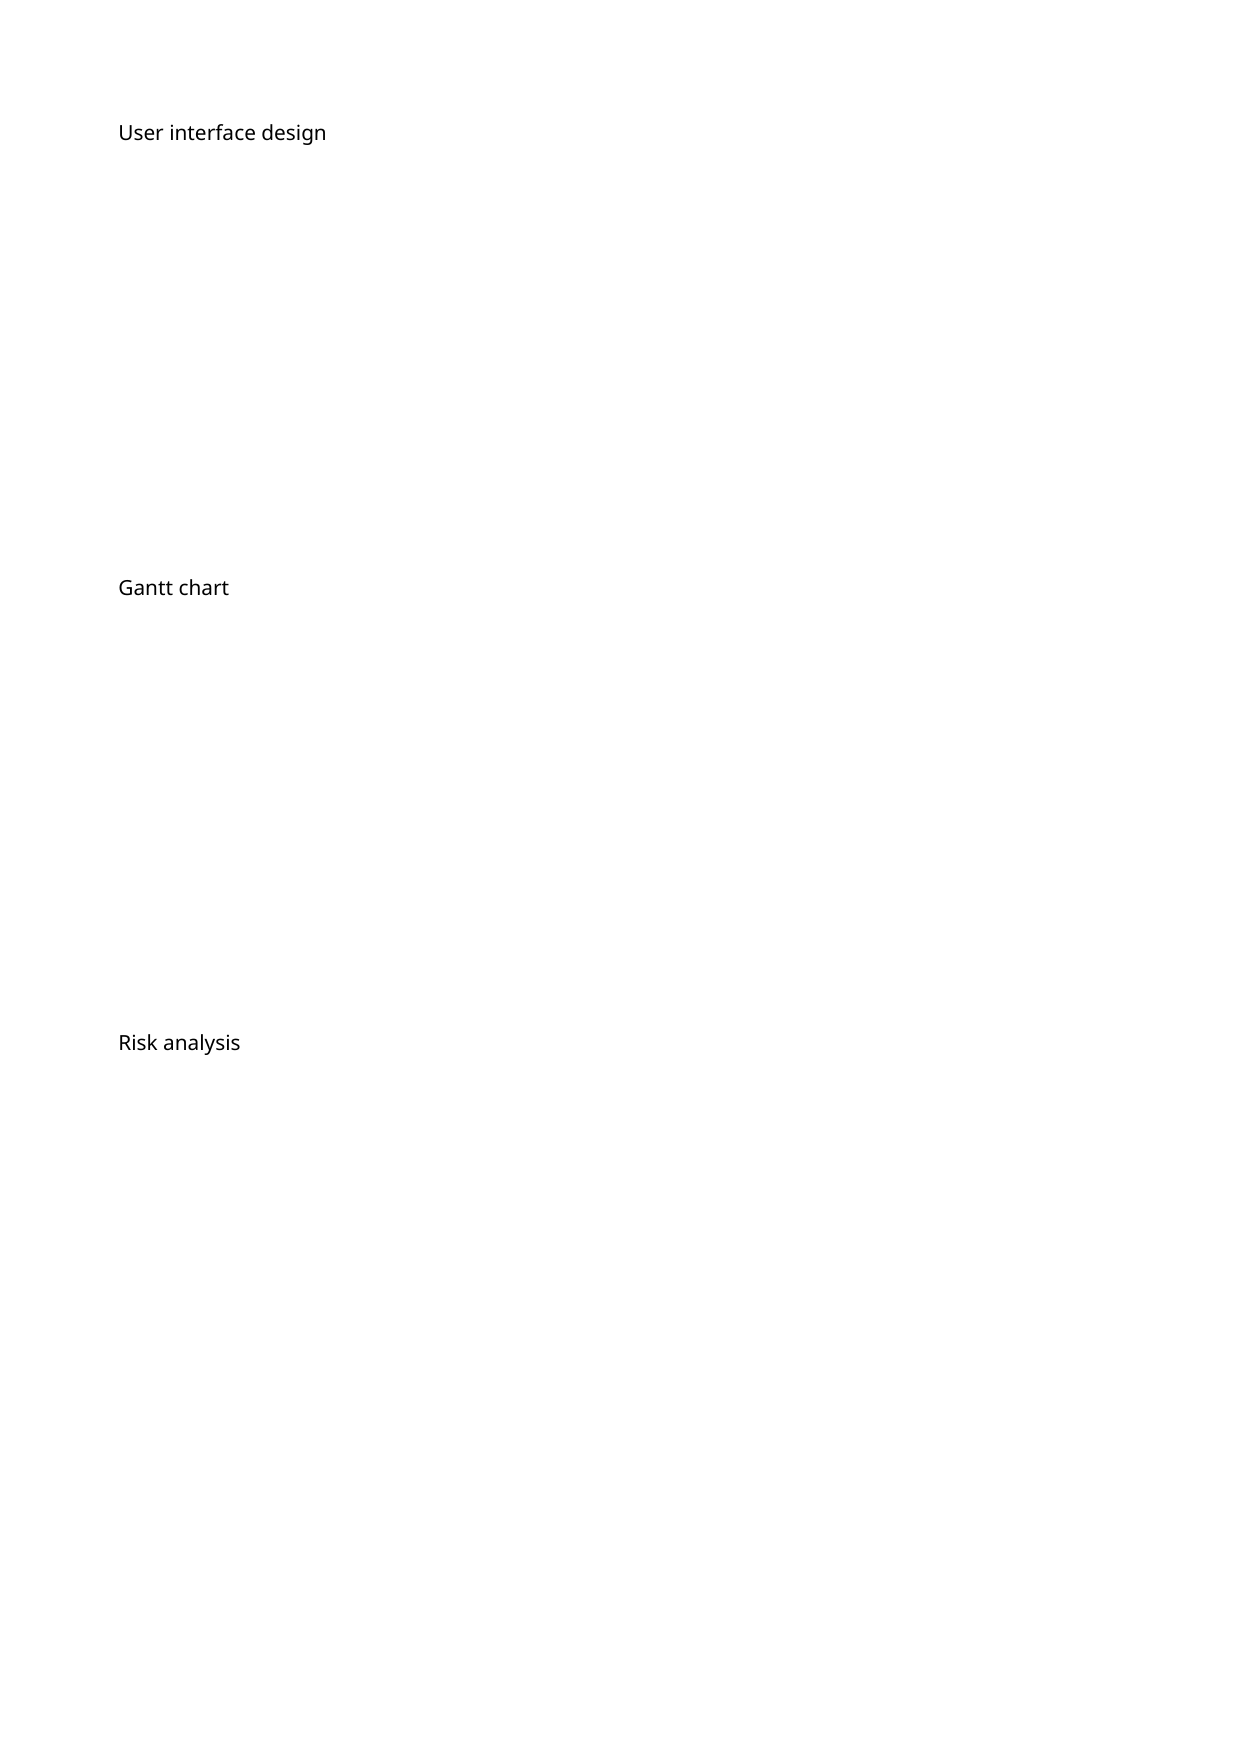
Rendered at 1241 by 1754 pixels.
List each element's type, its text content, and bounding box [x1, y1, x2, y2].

text Risk analysis [118, 1028, 1122, 1057]
text Gantt chart [118, 573, 1122, 602]
text User interface design [118, 118, 1122, 147]
